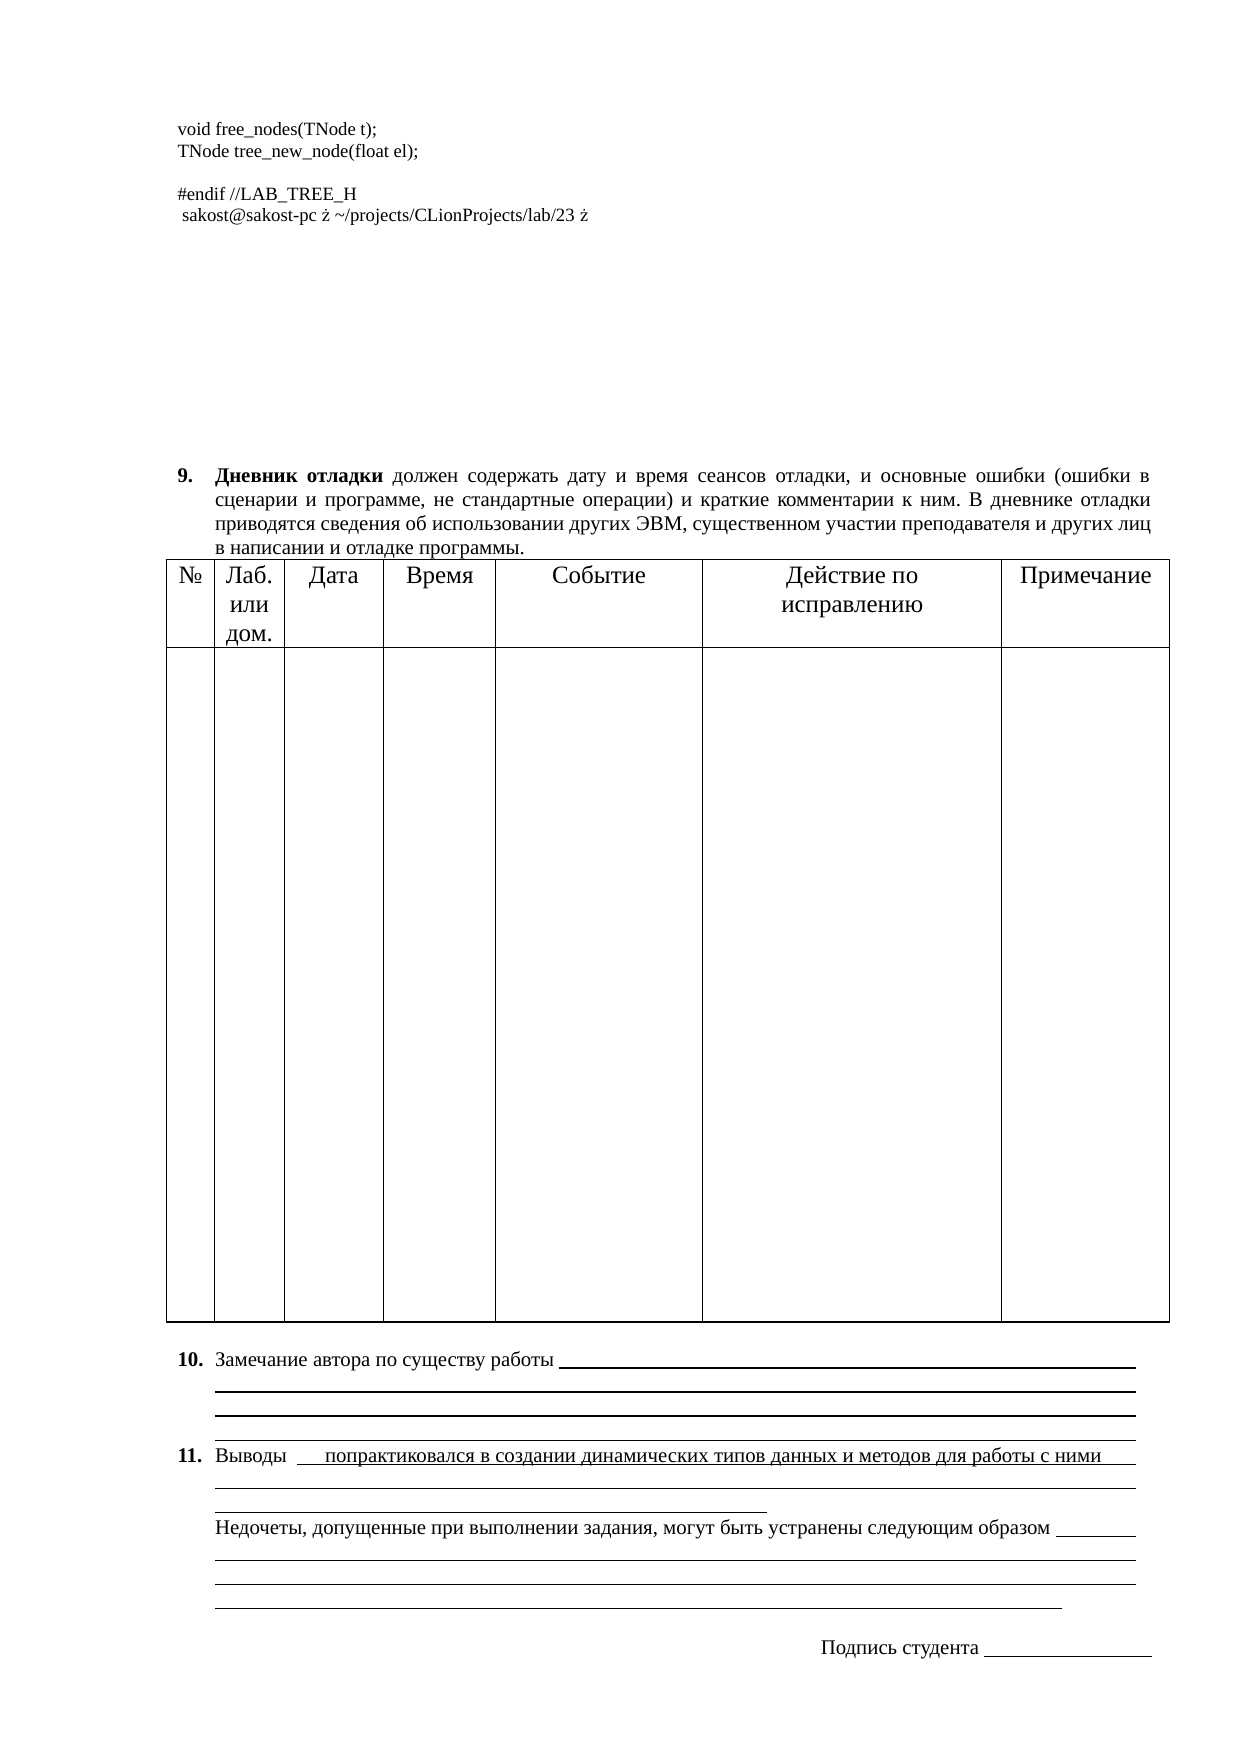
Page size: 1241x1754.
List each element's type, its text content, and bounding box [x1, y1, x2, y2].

table_cell [703, 648, 1001, 1321]
table_header Событие [496, 560, 702, 647]
text #endif //LAB_TREE_H [177, 183, 1152, 204]
list Дневник отладки должен содержать дату и время сеансов отладки, и основные ошибки (ошибки в сценарии и программе, не стандартные операции) и краткие комментарии к ним. В дневнике отладки приводятся сведения об использовании других ЭВМ, существенном участии преподавателя и других лиц в написании и отладке программы. [177, 463, 1152, 559]
text void free_nodes(TNode t); [177, 118, 1152, 140]
list Выводы попрактиковался в создании динамических типов данных и методов для работы с ними [177, 1443, 1152, 1515]
table_header № [167, 560, 214, 647]
table_header Примечание [1002, 560, 1169, 647]
table_header Дата [285, 560, 383, 647]
text TNode tree_new_node(float el); [177, 140, 1152, 161]
table_cell [215, 648, 284, 1321]
text Недочеты, допущенные при выполнении задания, могут быть устранены следующим образом [215, 1515, 1152, 1611]
table_header Действие по исправлению [703, 560, 1001, 647]
text Подпись студента [215, 1635, 1152, 1659]
table_cell [1002, 648, 1169, 1321]
table_header Время [384, 560, 495, 647]
table_cell [285, 648, 383, 1321]
table_header Лаб. или дом. [215, 560, 284, 647]
table_cell [384, 648, 495, 1321]
list Замечание автора по существу работы [177, 1347, 1152, 1443]
table_cell [167, 648, 214, 1321]
text sakost@sakost-pc  ~/projects/CLionProjects/lab/23  [177, 204, 1152, 226]
table_cell [496, 648, 702, 1321]
